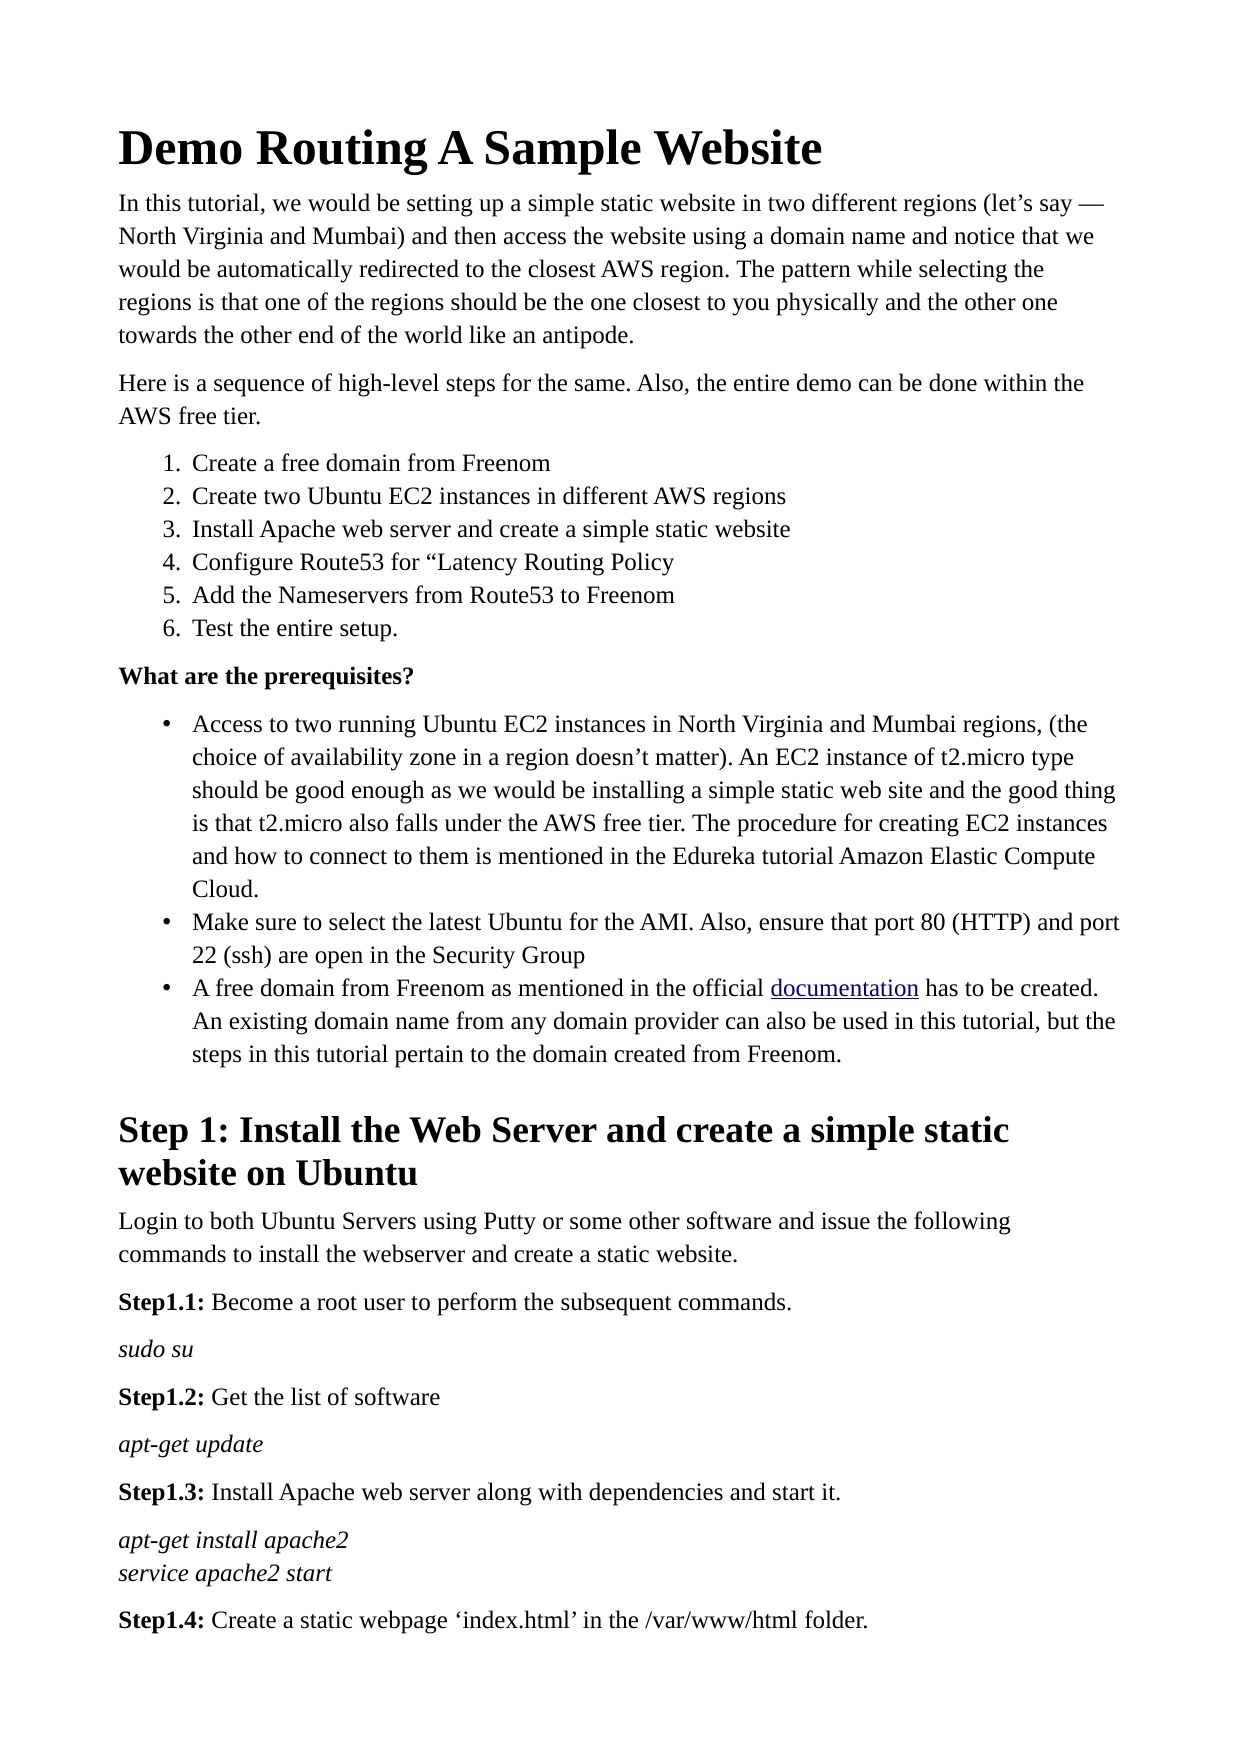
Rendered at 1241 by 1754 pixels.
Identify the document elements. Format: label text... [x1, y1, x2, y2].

text In this tutorial, we would be setting up a simple static website in two different regions (let’s say — North Virginia and Mumbai) and then access the website using a domain name and notice that we would be automatically redirected to the closest AWS region. The pattern while selecting the regions is that one of the regions should be the one closest to you physically and the other one towards the other end of the world like an antipode. [118, 188, 1122, 349]
text Step1.4: Create a static webpage ‘index.html’ in the /var/www/html folder. [118, 1605, 1122, 1634]
list Access to two running Ubuntu EC2 instances in North Virginia and Mumbai regions, (the choice of availability zone in a region doesn’t matter). An EC2 instance of t2.micro type should be good enough as we would be installing a simple static web site and the good thing is that t2.micro also falls under the AWS free tier. The procedure for creating EC2 instances and how to connect to them is mentioned in the Edureka tutorial Amazon Elastic Compute Cloud. [162, 709, 1122, 903]
list Configure Route53 for “Latency Routing Policy [162, 547, 1122, 576]
subtitle Step 1: Install the Web Server and create a simple static website on Ubuntu [118, 1107, 1122, 1194]
list Make sure to select the latest Ubuntu for the AMI. Also, ensure that port 80 (HTTP) and port 22 (ssh) are open in the Security Group [162, 907, 1122, 969]
subtitle Demo Routing A Sample Website [118, 118, 1122, 176]
list A free domain from Freenom as mentioned in the official documentation has to be created. An existing domain name from any domain provider can also be used in this tutorial, but the steps in this tutorial pertain to the domain created from Freenom. [162, 973, 1122, 1068]
list Add the Nameservers from Route53 to Freenom [162, 581, 1122, 609]
text Step1.2: Get the list of software [118, 1382, 1122, 1411]
text Step1.3: Install Apache web server along with dependencies and start it. [118, 1477, 1122, 1506]
list Install Apache web server and create a simple static website [162, 514, 1122, 543]
list Create a free domain from Freenom [162, 448, 1122, 477]
list Test the entire setup. [162, 613, 1122, 642]
text sudo su [118, 1334, 1122, 1363]
text Step1.1: Become a root user to perform the subsequent commands. [118, 1287, 1122, 1316]
list Create two Ubuntu EC2 instances in different AWS regions [162, 481, 1122, 510]
text Here is a sequence of high-level steps for the same. Also, the entire demo can be done within the AWS free tier. [118, 368, 1122, 429]
text apt-get install apache2 service apache2 start [118, 1525, 1122, 1587]
text apt-get update [118, 1429, 1122, 1458]
text Login to both Ubuntu Servers using Putty or some other software and issue the following commands to install the webserver and create a static website. [118, 1206, 1122, 1268]
text What are the prerequisites? [118, 661, 1122, 690]
